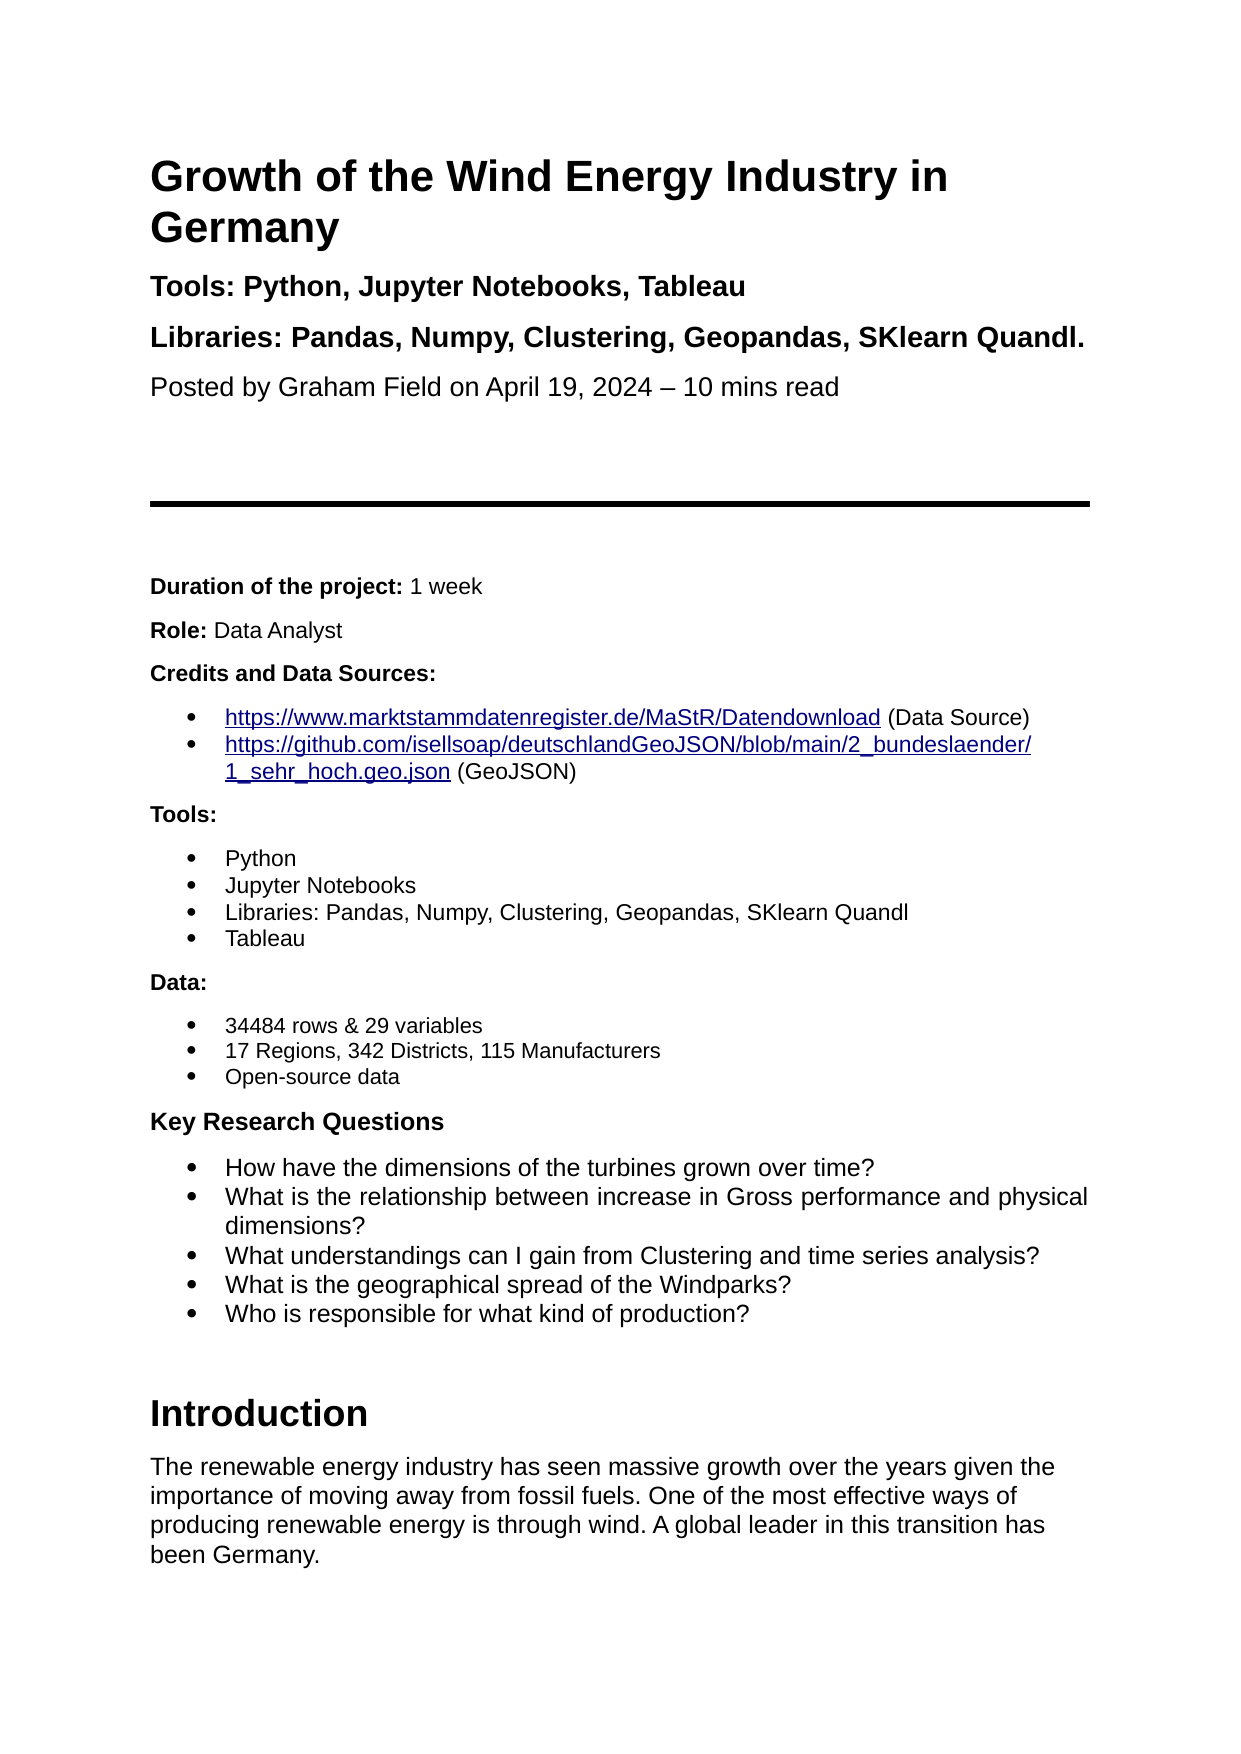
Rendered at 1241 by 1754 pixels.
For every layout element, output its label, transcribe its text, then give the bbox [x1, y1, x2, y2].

list Jupyter Notebooks [187, 872, 1090, 898]
text Data: [150, 969, 1090, 995]
text Introduction [150, 1391, 1090, 1434]
text Duration of the project: 1 week [150, 573, 1090, 600]
list Open-source data [187, 1064, 1090, 1089]
list What is the geographical spread of the Windparks? [187, 1270, 1090, 1299]
text Key Research Questions [150, 1107, 1090, 1135]
list https://www.marktstammdatenregister.de/MaStR/Datendownload (Data Source) [187, 704, 1090, 730]
text Credits and Data Sources: [150, 660, 1090, 687]
text Tools: [150, 801, 1090, 828]
text Tools: Python, Jupyter Notebooks, Tableau [150, 269, 1090, 303]
list What is the relationship between increase in Gross performance and physical dimensions? [187, 1182, 1090, 1240]
list Tableau [187, 925, 1090, 952]
list 17 Regions, 342 Districts, 115 Manufacturers [187, 1038, 1090, 1064]
text Role: Data Analyst [150, 617, 1090, 643]
list Who is responsible for what kind of production? [187, 1299, 1090, 1328]
text Growth of the Wind Energy Industry in Germany [150, 150, 1090, 252]
list https://github.com/isellsoap/deutschlandGeoJSON/blob/main/2_bundeslaender/1_sehr_hoch.geo.json (GeoJSON) [187, 731, 1090, 784]
text Posted by Graham Field on April 19, 2024 – 10 mins read [150, 371, 1090, 402]
list 34484 rows & 29 variables [187, 1012, 1090, 1038]
text Libraries: Pandas, Numpy, Clustering, Geopandas, SKlearn Quandl. [150, 320, 1090, 353]
list Python [187, 845, 1090, 871]
list What understandings can I gain from Clustering and time series analysis? [187, 1241, 1090, 1269]
list How have the dimensions of the turbines grown over time? [187, 1153, 1090, 1181]
list Libraries: Pandas, Numpy, Clustering, Geopandas, SKlearn Quandl [187, 898, 1090, 925]
text The renewable energy industry has seen massive growth over the years given the importance of moving away from fossil fuels. One of the most effective ways of producing renewable energy is through wind. A global leader in this transition has been Germany. [150, 1452, 1090, 1568]
